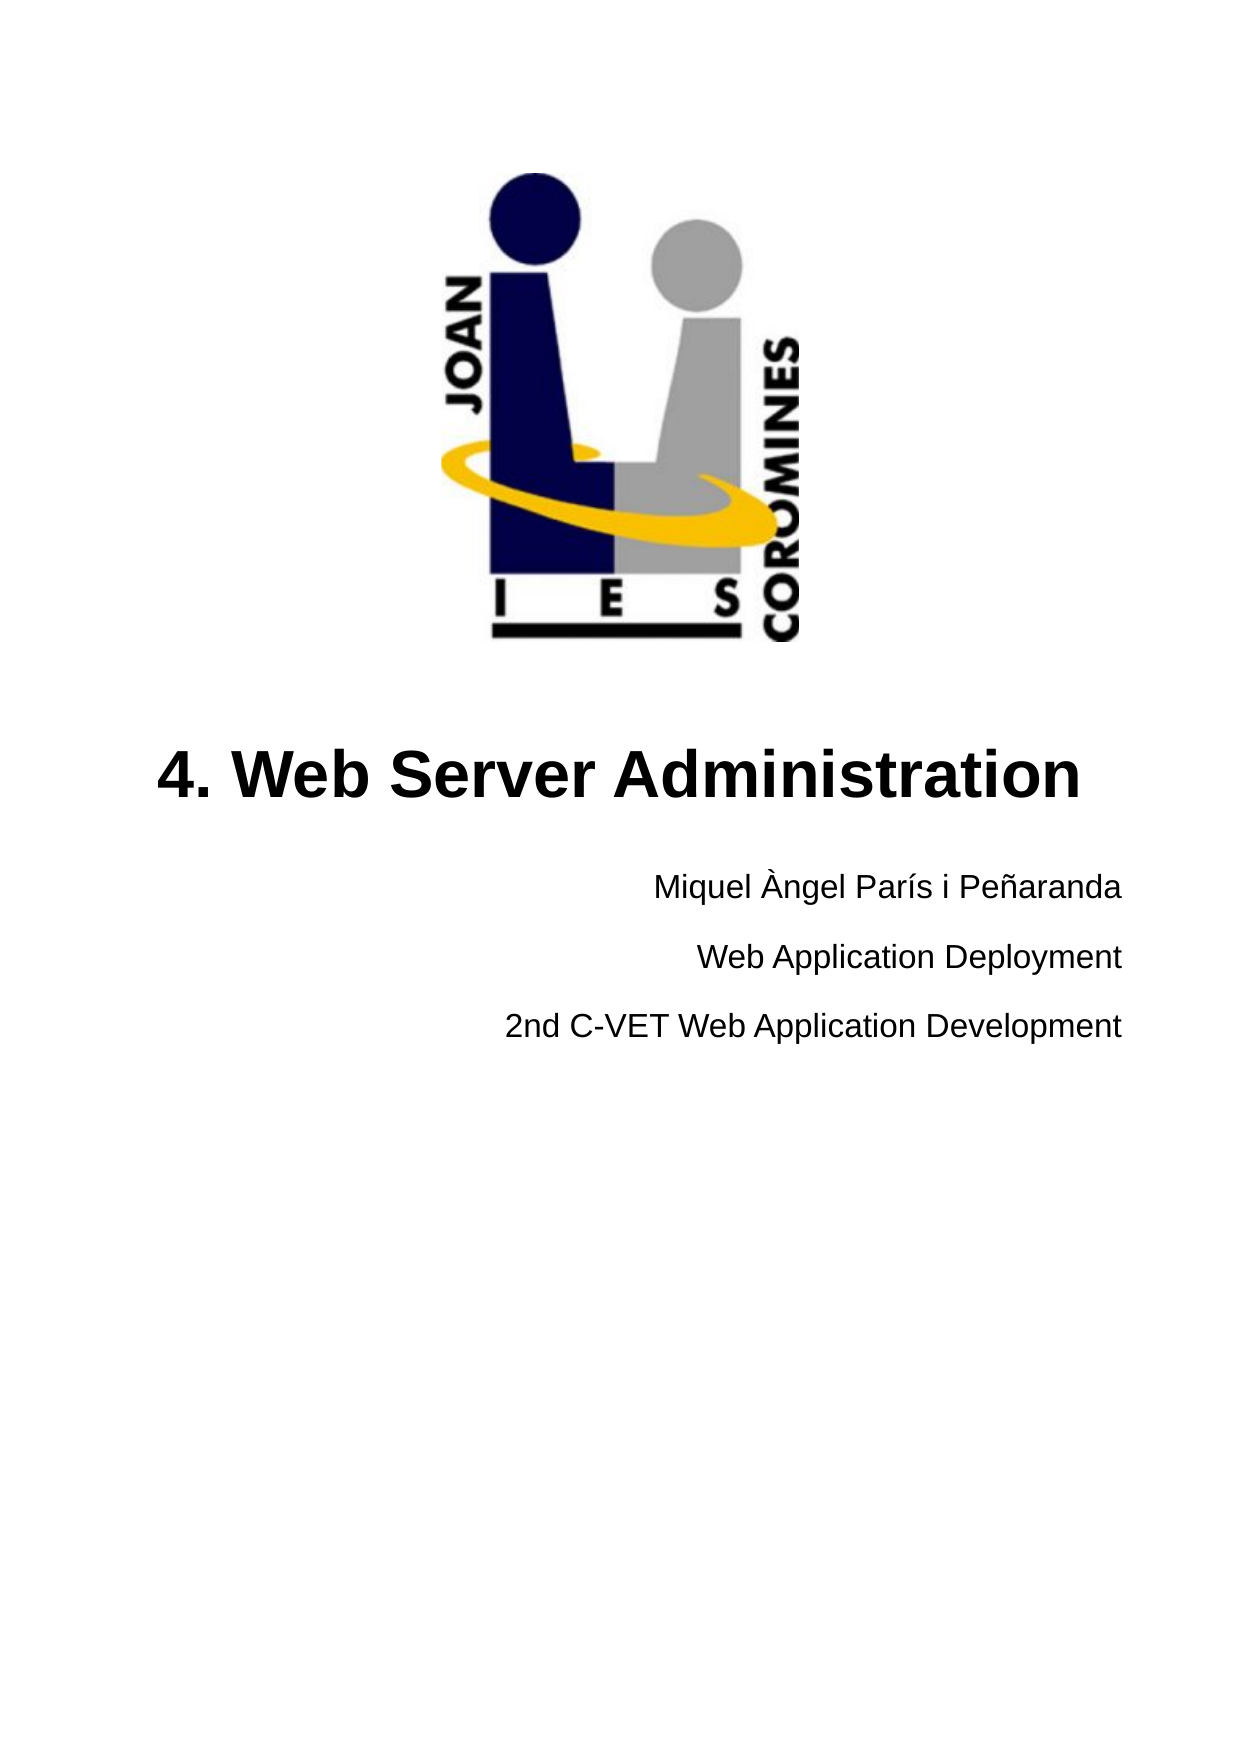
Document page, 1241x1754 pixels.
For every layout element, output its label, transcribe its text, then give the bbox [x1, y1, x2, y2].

text 4. Web Server Administration [118, 735, 1122, 812]
text Miquel Àngel París i Peñaranda [118, 868, 1122, 906]
text 2nd C-VET Web Application Development [118, 1006, 1122, 1045]
text Web Application Deployment [118, 937, 1122, 975]
